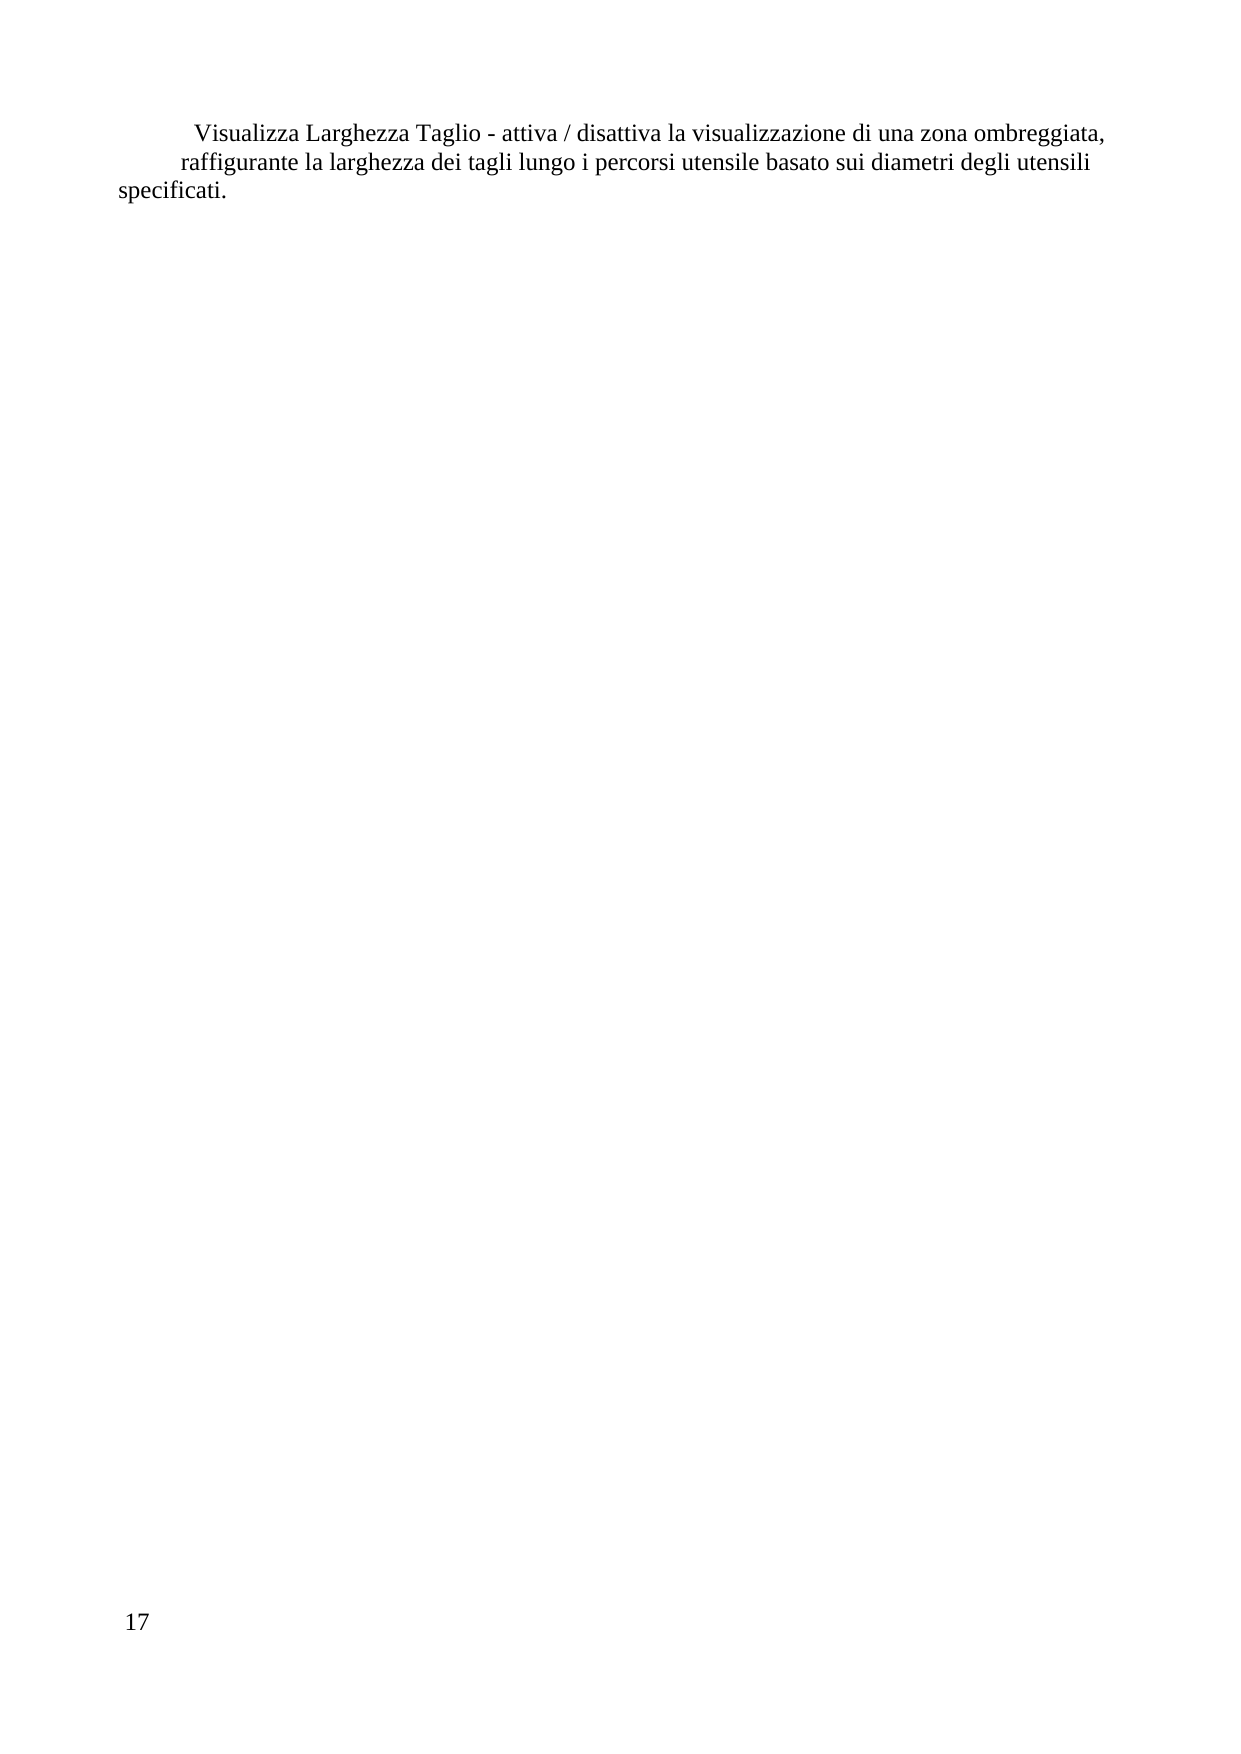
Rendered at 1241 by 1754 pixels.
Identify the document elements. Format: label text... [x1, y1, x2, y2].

text raffigurante la larghezza dei tagli lungo i percorsi utensile basato sui diametri degli utensili specificati. [118, 147, 1122, 204]
text  Visualizza Larghezza Taglio - attiva / disattiva la visualizzazione di una zona ombreggiata, [118, 118, 1122, 147]
